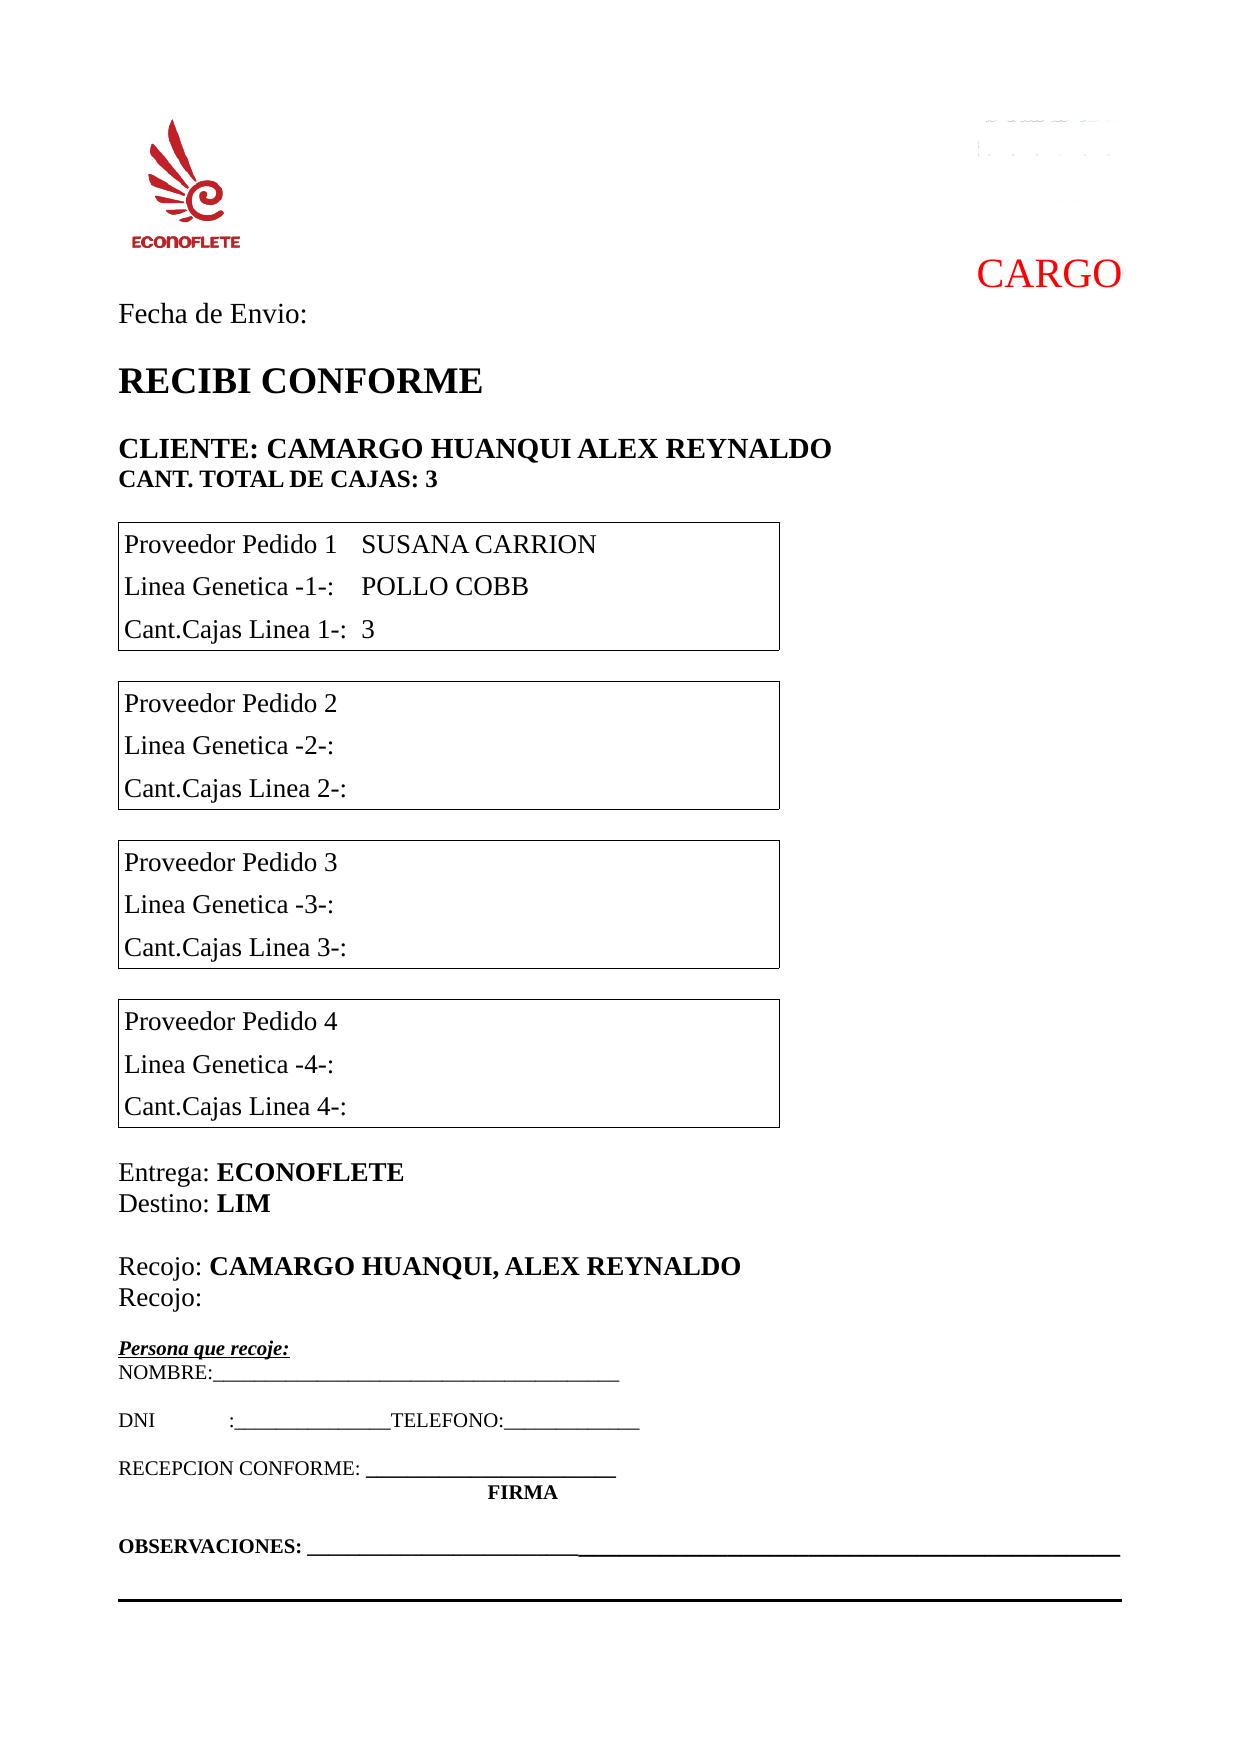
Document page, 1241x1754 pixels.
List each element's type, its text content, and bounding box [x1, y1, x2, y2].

table_cell [356, 766, 779, 809]
table_cell [356, 883, 779, 926]
table_cell Linea Genetica -1-: [119, 565, 356, 607]
table_cell Proveedor Pedido 4 [119, 1000, 356, 1042]
table_header Proveedor Pedido 1 [119, 523, 356, 564]
table_cell Proveedor Pedido 2 [119, 682, 356, 724]
table_cell Linea Genetica -3-: [119, 883, 356, 926]
table_header SUSANA CARRION [356, 523, 779, 564]
table_cell Cant.Cajas Linea 1-: [119, 607, 356, 650]
text DNI :_______________TELEFONO:_____________ [118, 1408, 1122, 1432]
text Persona que recoje: [118, 1336, 1122, 1360]
table_cell Cant.Cajas Linea 4-: [119, 1085, 356, 1127]
table_cell [356, 926, 779, 968]
text RECEPCION CONFORME: ________________________ [118, 1456, 1122, 1480]
picture [118, 118, 254, 249]
text OBSERVACIONES: __________________________________________________________________ [118, 1528, 1122, 1559]
table_cell [356, 810, 779, 840]
text NOMBRE:_______________________________________ [118, 1360, 1122, 1384]
text FIRMA [118, 1480, 1122, 1504]
table_cell [356, 682, 779, 724]
table_cell Linea Genetica -2-: [119, 724, 356, 766]
table_cell Proveedor Pedido 3 [119, 841, 356, 883]
text Recojo: CAMARGO HUANQUI, ALEX REYNALDO [118, 1249, 1122, 1281]
text Fecha de Envio: [118, 297, 1122, 330]
text CARGO [118, 224, 1122, 297]
table_cell [118, 810, 356, 840]
table_cell [356, 1042, 779, 1085]
table_cell [356, 1000, 779, 1042]
table_cell Linea Genetica -4-: [119, 1042, 356, 1085]
table_cell Cant.Cajas Linea 3-: [119, 926, 356, 968]
text CLIENTE: CAMARGO HUANQUI ALEX REYNALDO [118, 431, 1122, 464]
table_cell 3 [356, 607, 779, 650]
table_cell [356, 724, 779, 766]
table_cell [118, 651, 356, 681]
table_cell [118, 969, 356, 999]
text RECIBI CONFORME [118, 359, 1122, 402]
table_cell Cant.Cajas Linea 2-: [119, 766, 356, 809]
table_cell [356, 1085, 779, 1127]
table_cell [356, 651, 779, 681]
text CANT. TOTAL DE CAJAS: 3 [118, 464, 1122, 493]
table_cell POLLO COBB [356, 565, 779, 607]
text Recojo: [118, 1281, 1122, 1312]
table_cell [356, 841, 779, 883]
text Destino: LIM [118, 1187, 1122, 1218]
text Entrega: ECONOFLETE [118, 1156, 1122, 1187]
table_cell [356, 969, 779, 999]
